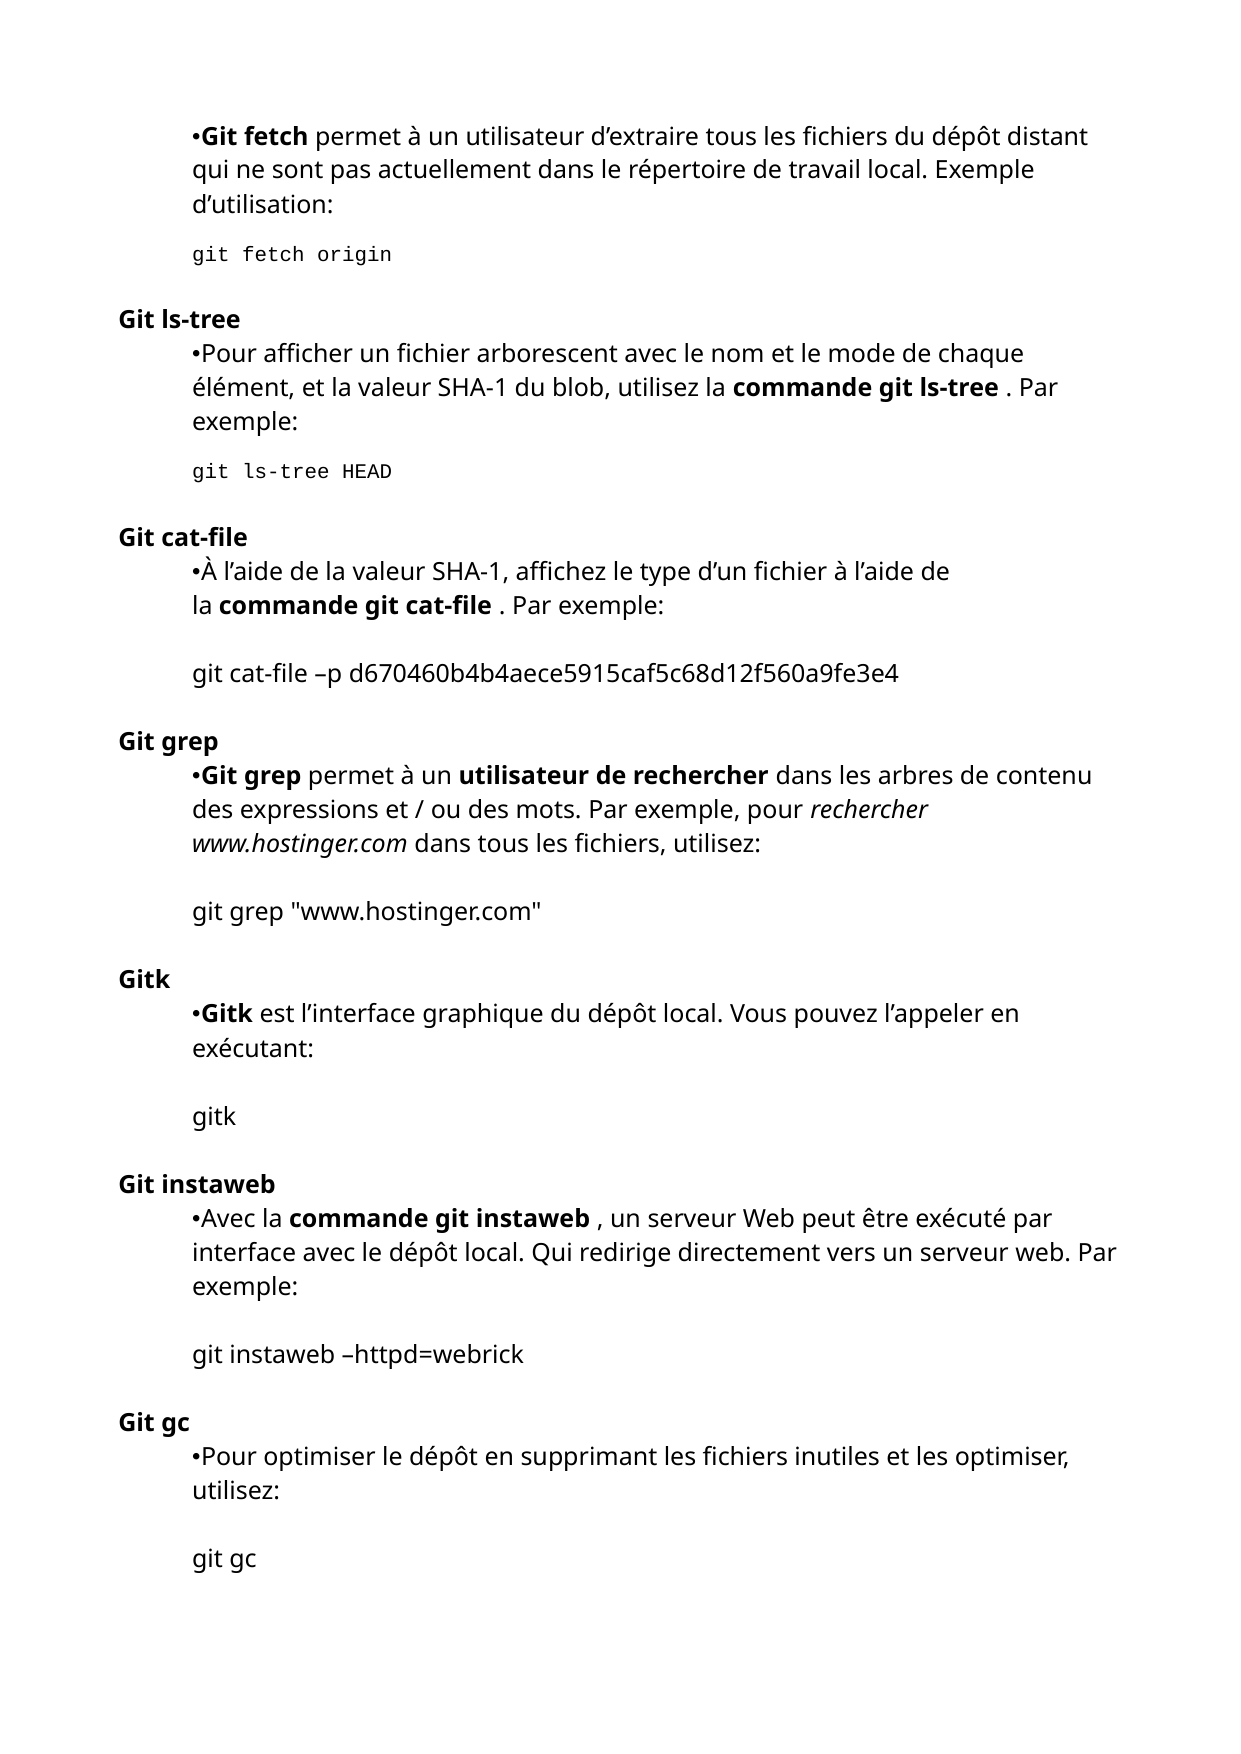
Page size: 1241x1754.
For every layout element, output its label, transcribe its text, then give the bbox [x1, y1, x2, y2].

list git gc [118, 1507, 1122, 1575]
text Git ls-tree [118, 268, 1122, 336]
list Git grep permet à un utilisateur de rechercher dans les arbres de contenu des expressions et / ou des mots. Par exemple, pour rechercher www.hostinger.com dans tous les fichiers, utilisez: [118, 758, 1122, 860]
text Git cat-file [118, 485, 1122, 553]
list Pour afficher un fichier arborescent avec le nom et le mode de chaque élément, et la valeur SHA-1 du blob, utilisez la commande git ls-tree . Par exemple: [118, 336, 1122, 438]
list Pour optimiser le dépôt en supprimant les fichiers inutiles et les optimiser, utilisez: [118, 1439, 1122, 1507]
list git fetch origin [118, 220, 1122, 268]
list gitk [118, 1064, 1122, 1132]
text Gitk [118, 928, 1122, 996]
list Git fetch permet à un utilisateur d’extraire tous les fichiers du dépôt distant qui ne sont pas actuellement dans le répertoire de travail local. Exemple d’utilisation: [118, 118, 1122, 220]
list Avec la commande git instaweb , un serveur Web peut être exécuté par interface avec le dépôt local. Qui redirige directement vers un serveur web. Par exemple: [118, 1201, 1122, 1303]
list git cat-file –p d670460b4b4aece5915caf5c68d12f560a9fe3e4 [118, 621, 1122, 689]
list git ls-tree HEAD [118, 438, 1122, 485]
text Git grep [118, 689, 1122, 758]
list git grep "www.hostinger.com" [118, 860, 1122, 928]
list Gitk est l’interface graphique du dépôt local. Vous pouvez l’appeler en exécutant: [118, 996, 1122, 1064]
list git instaweb –httpd=webrick [118, 1303, 1122, 1371]
text Git gc [118, 1371, 1122, 1439]
text Git instaweb [118, 1132, 1122, 1201]
list À l’aide de la valeur SHA-1, affichez le type d’un fichier à l’aide de la commande git cat-file . Par exemple: [118, 553, 1122, 621]
